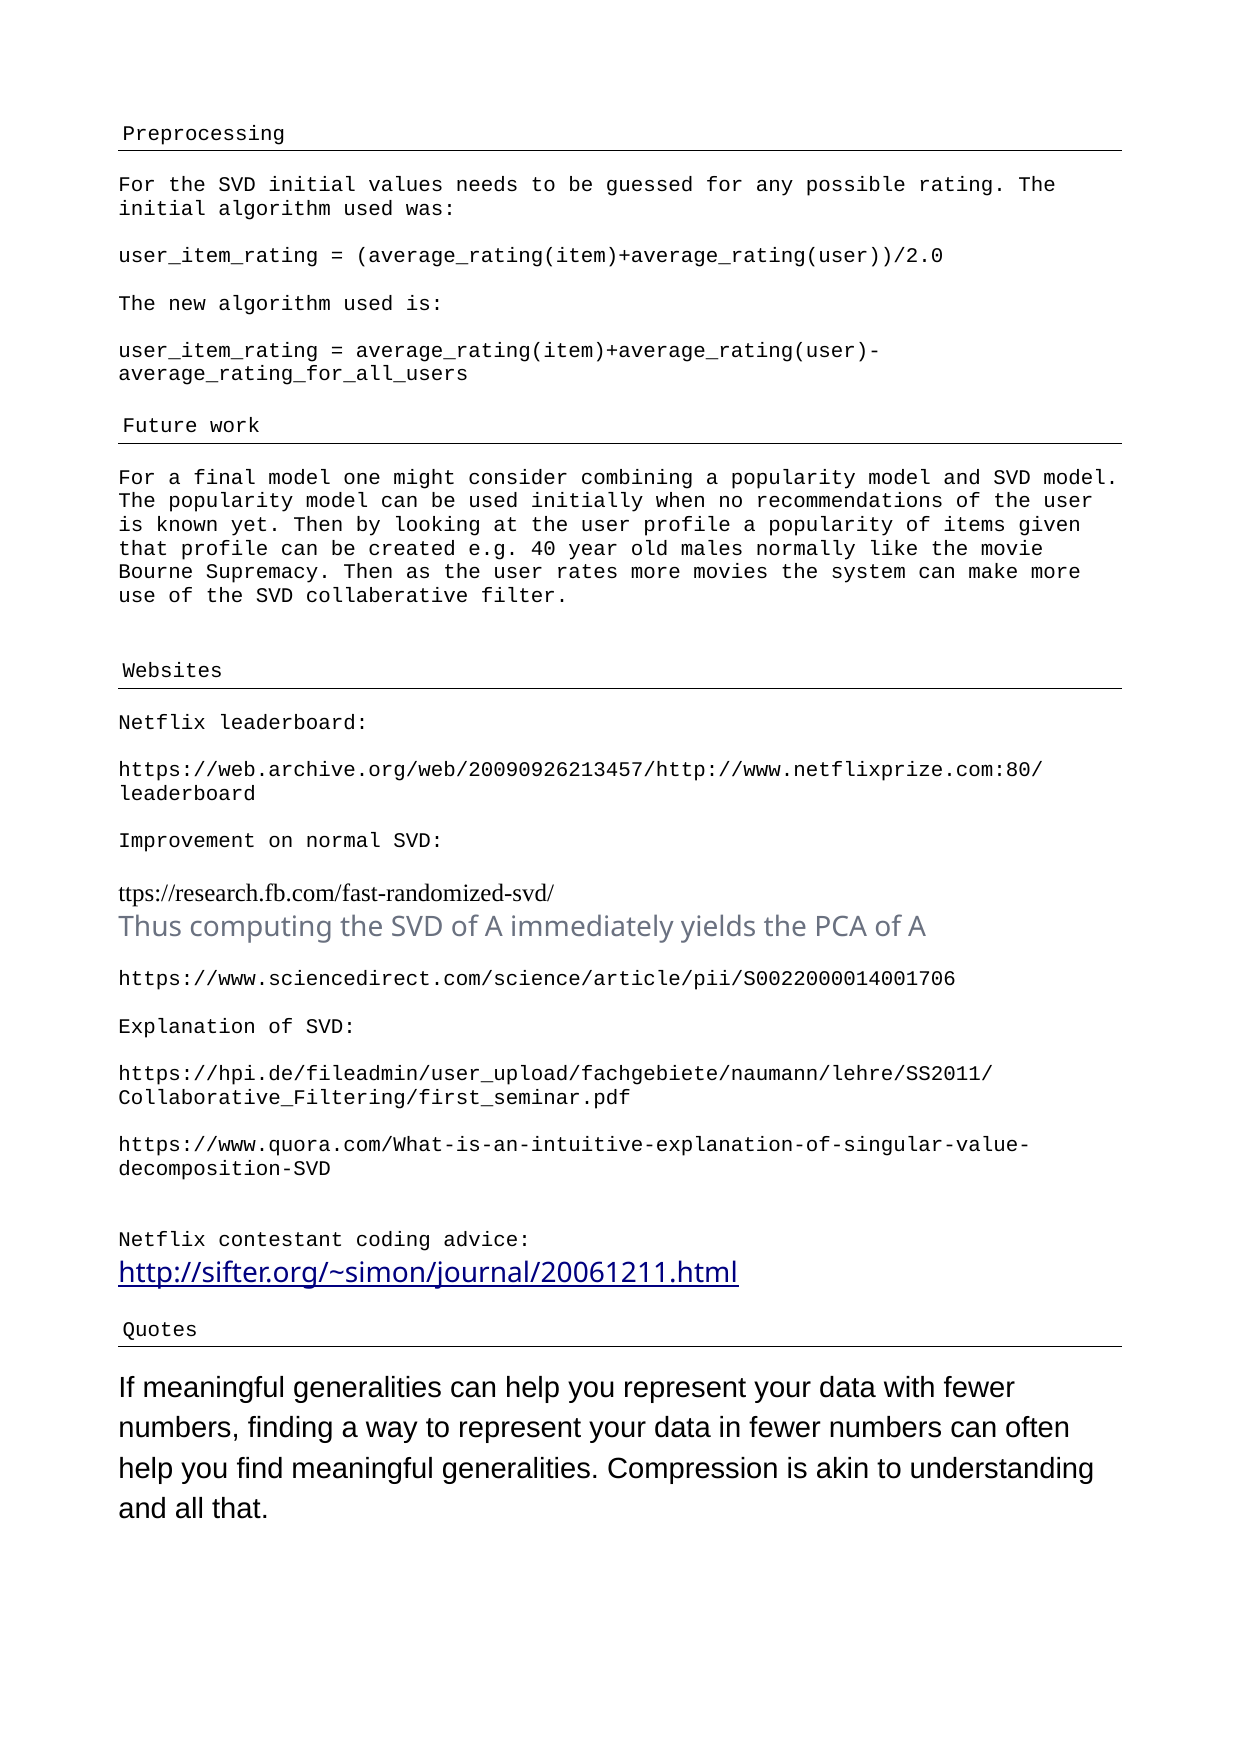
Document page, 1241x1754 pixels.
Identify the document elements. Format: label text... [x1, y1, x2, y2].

text https://www.quora.com/What-is-an-intuitive-explanation-of-singular-value-decomposition-SVD [118, 1134, 1122, 1181]
text Netflix contestant coding advice: [118, 1228, 1122, 1252]
text Netflix leaderboard: [118, 712, 1122, 736]
text user_item_rating = average_rating(item)+average_rating(user)- average_rating_for_all_users [118, 340, 1122, 387]
text Improvement on normal SVD: [118, 830, 1122, 854]
text ttps://research.fb.com/fast-randomized-svd/ [118, 878, 1122, 906]
text Explanation of SVD: [118, 1016, 1122, 1039]
text The new algorithm used is: [118, 292, 1122, 316]
text For the SVD initial values needs to be guessed for any possible rating. The initial algorithm used was: [118, 174, 1122, 222]
text For a final model one might consider combining a popularity model and SVD model. The popularity model can be used initially when no recommendations of the user is known yet. Then by looking at the user profile a popularity of items given that profile can be created e.g. 40 year old males normally like the movie Bourne Supremacy. Then as the user rates more movies the system can make more use of the SVD collaberative filter. [118, 467, 1122, 609]
text https://web.archive.org/web/20090926213457/http://www.netflixprize.com:80/leaderboard [118, 759, 1122, 807]
text user_item_rating = (average_rating(item)+average_rating(user))/2.0 [118, 245, 1122, 269]
text Websites [118, 656, 1122, 688]
text Preprocessing [118, 118, 1122, 150]
text https://hpi.de/fileadmin/user_upload/fachgebiete/naumann/lehre/SS2011/Collaborative_Filtering/first_seminar.pdf [118, 1063, 1122, 1110]
text Future work [118, 411, 1122, 443]
text Quotes [118, 1314, 1122, 1346]
text http://sifter.org/~simon/journal/20061211.html [118, 1252, 1122, 1291]
text Thus computing the SVD of A immediately yields the PCA of A [118, 906, 1122, 945]
text https://www.sciencedirect.com/science/article/pii/S0022000014001706 [118, 968, 1122, 992]
text If meaningful generalities can help you represent your data with fewer numbers, finding a way to represent your data in fewer numbers can often help you find meaningful generalities. Compression is akin to understanding and all that. [118, 1370, 1122, 1524]
